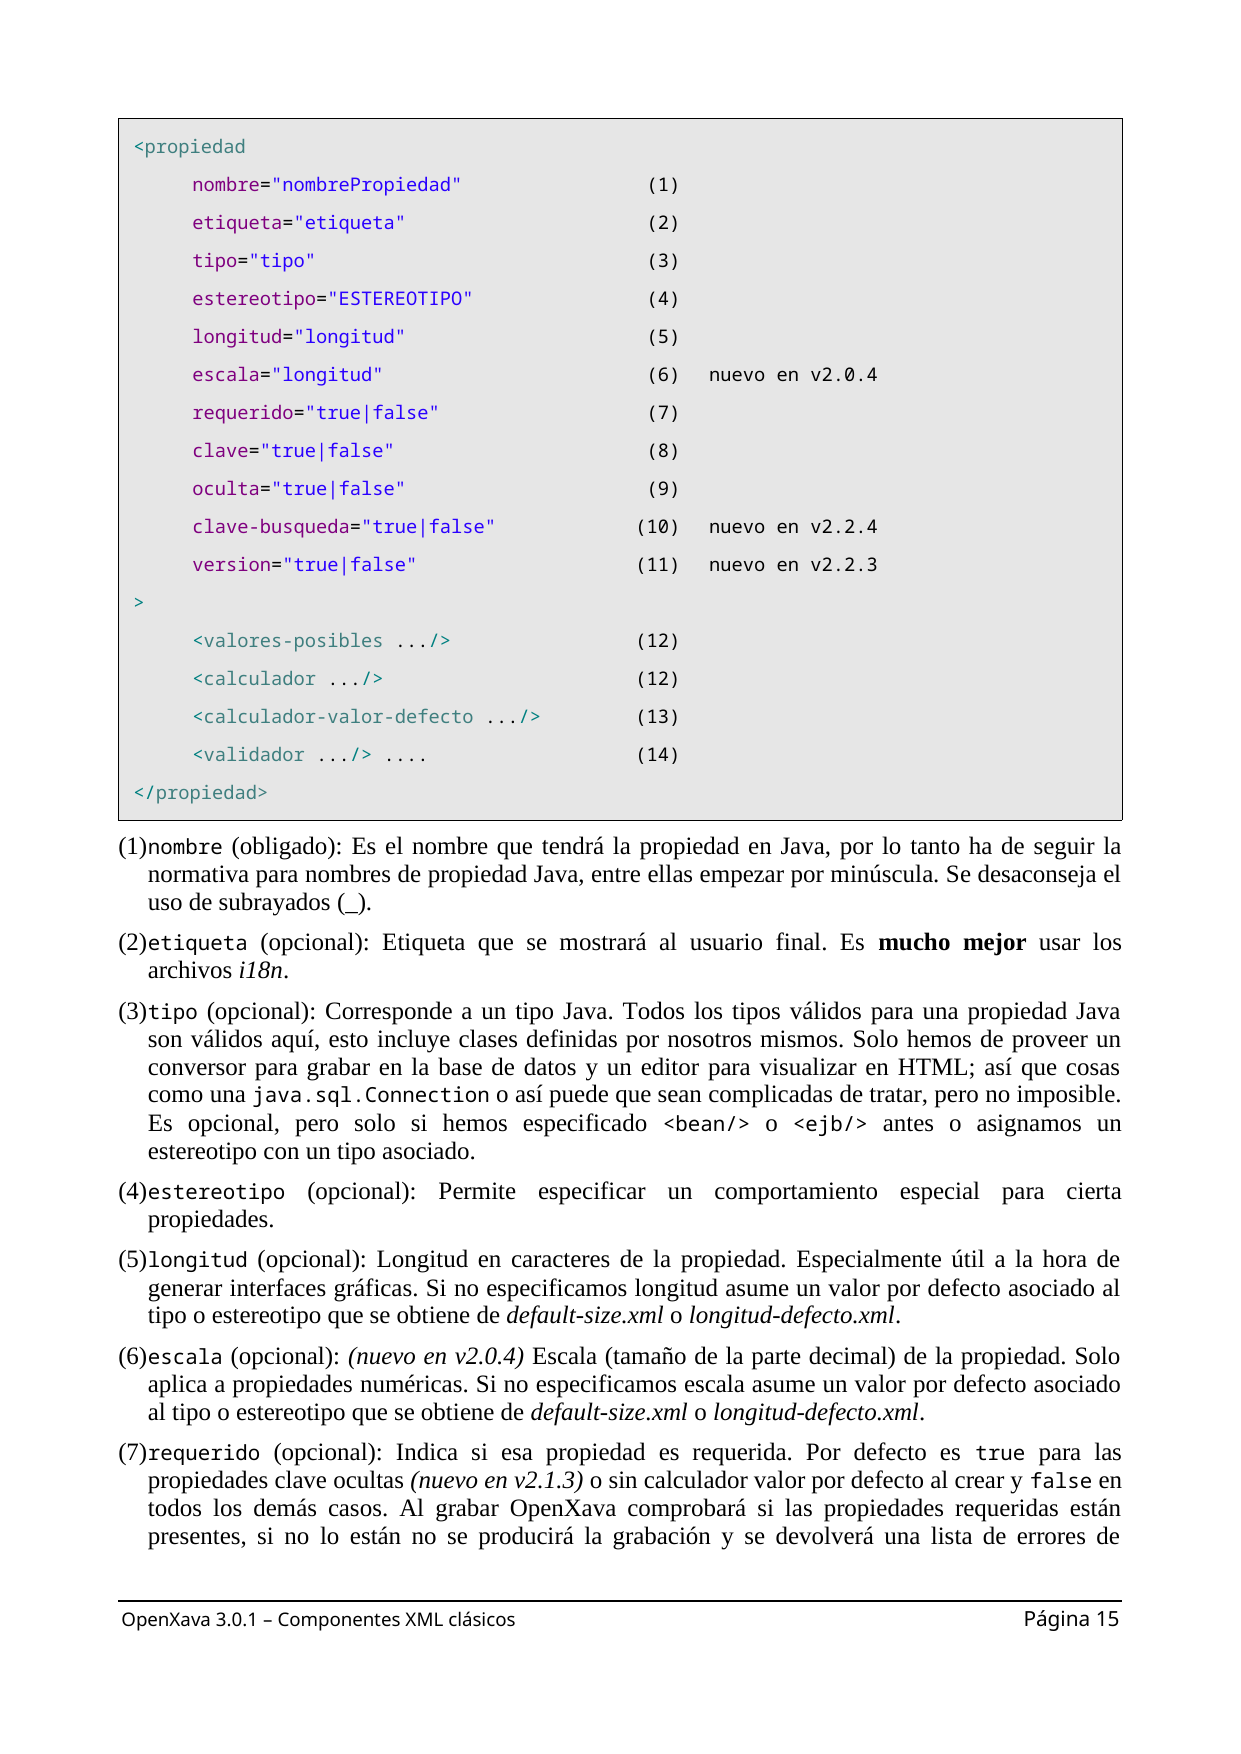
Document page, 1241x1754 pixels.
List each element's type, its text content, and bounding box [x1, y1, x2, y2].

text estereotipo="ESTEREOTIPO" (4) [119, 270, 1122, 308]
text clave="true|false" (8) [119, 422, 1122, 460]
text <valores-posibles .../> (12) [119, 612, 1122, 650]
text <propiedad [119, 119, 1122, 156]
list etiqueta (opcional): Etiqueta que se mostrará al usuario final. Es mucho mejor usar los archivos i18n. [118, 928, 1122, 984]
list nombre (obligado): Es el nombre que tendrá la propiedad en Java, por lo tanto ha de seguir la normativa para nombres de propiedad Java, entre ellas empezar por minúscula. Se desaconseja el uso de subrayados (_). [118, 832, 1122, 916]
list escala (opcional): (nuevo en v2.0.4) Escala (tamaño de la parte decimal) de la propiedad. Solo aplica a propiedades numéricas. Si no especificamos escala asume un valor por defecto asociado al tipo o estereotipo que se obtiene de default-size.xml o longitud-defecto.xml. [118, 1342, 1122, 1425]
list tipo (opcional): Corresponde a un tipo Java. Todos los tipos válidos para una propiedad Java son válidos aquí, esto incluye clases definidas por nosotros mismos. Solo hemos de proveer un conversor para grabar en la base de datos y un editor para visualizar en HTML; así que cosas como una java.sql.Connection o así puede que sean complicadas de tratar, pero no imposible. Es opcional, pero solo si hemos especificado <bean/> o <ejb/> antes o asignamos un estereotipo con un tipo asociado. [118, 997, 1122, 1165]
text requerido="true|false" (7) [119, 384, 1122, 422]
text <calculador-valor-defecto .../> (13) [119, 688, 1122, 726]
text etiqueta="etiqueta" (2) [119, 194, 1122, 232]
text <validador .../> .... (14) [119, 726, 1122, 764]
text longitud="longitud" (5) [119, 308, 1122, 346]
text version="true|false" (11) nuevo en v2.2.3 [119, 536, 1122, 574]
text </propiedad> [119, 764, 1122, 820]
text > [119, 574, 1122, 612]
list estereotipo (opcional): Permite especificar un comportamiento especial para cierta propiedades. [118, 1177, 1122, 1233]
list longitud (opcional): Longitud en caracteres de la propiedad. Especialmente útil a la hora de generar interfaces gráficas. Si no especificamos longitud asume un valor por defecto asociado al tipo o estereotipo que se obtiene de default-size.xml o longitud-defecto.xml. [118, 1246, 1122, 1329]
text oculta="true|false" (9) [119, 460, 1122, 498]
text nombre="nombrePropiedad" (1) [119, 156, 1122, 194]
text tipo="tipo" (3) [119, 232, 1122, 270]
text <calculador .../> (12) [119, 650, 1122, 688]
text clave-busqueda="true|false" (10) nuevo en v2.2.4 [119, 498, 1122, 536]
list requerido (opcional): Indica si esa propiedad es requerida. Por defecto es true para las propiedades clave ocultas (nuevo en v2.1.3) o sin calculador valor por defecto al crear y false en todos los demás casos. Al grabar OpenXava comprobará si las propiedades requeridas están presentes, si no lo están no se producirá la grabación y se devolverá una lista de errores de [118, 1438, 1122, 1550]
text escala="longitud" (6) nuevo en v2.0.4 [119, 346, 1122, 384]
